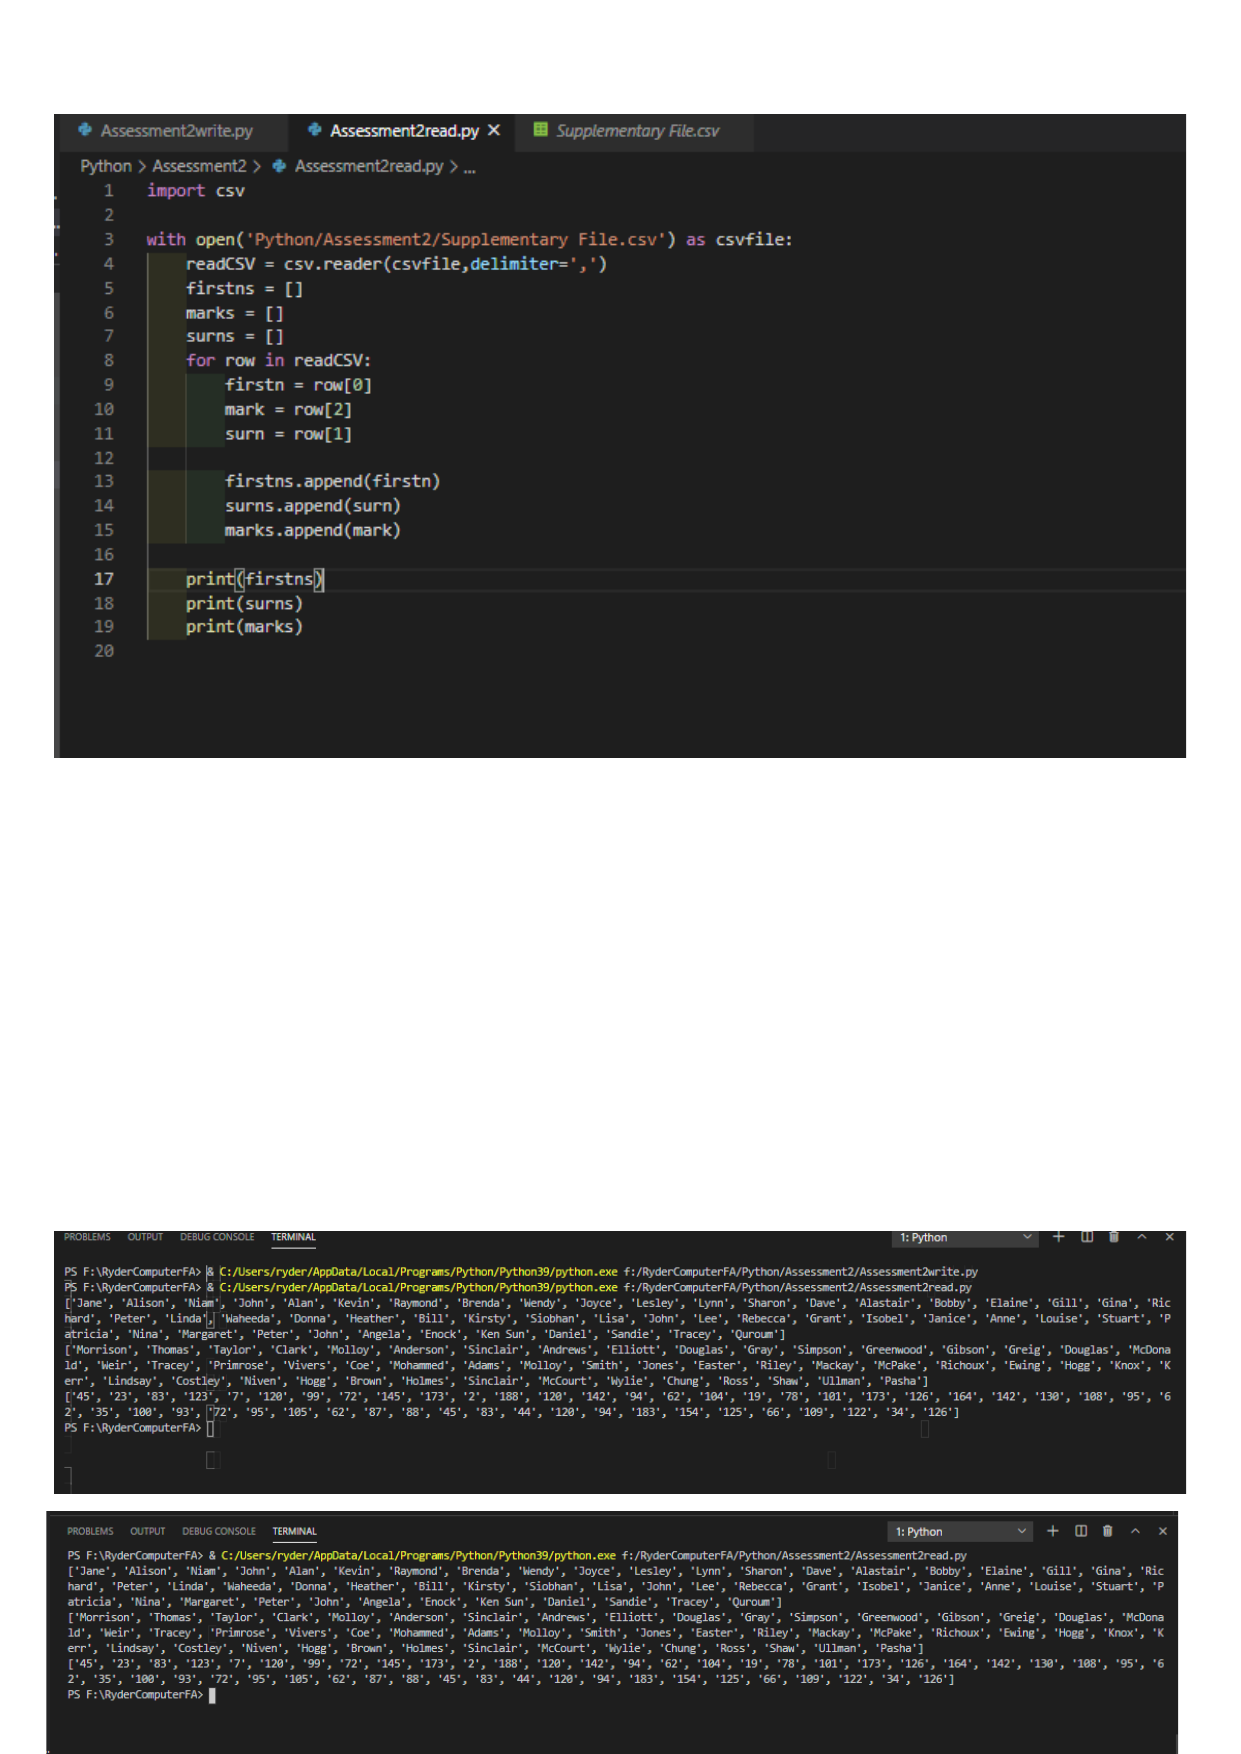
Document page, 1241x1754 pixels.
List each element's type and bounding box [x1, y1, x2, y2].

picture [54, 1231, 1187, 1494]
picture [46, 1511, 1179, 1754]
picture [54, 114, 1187, 758]
